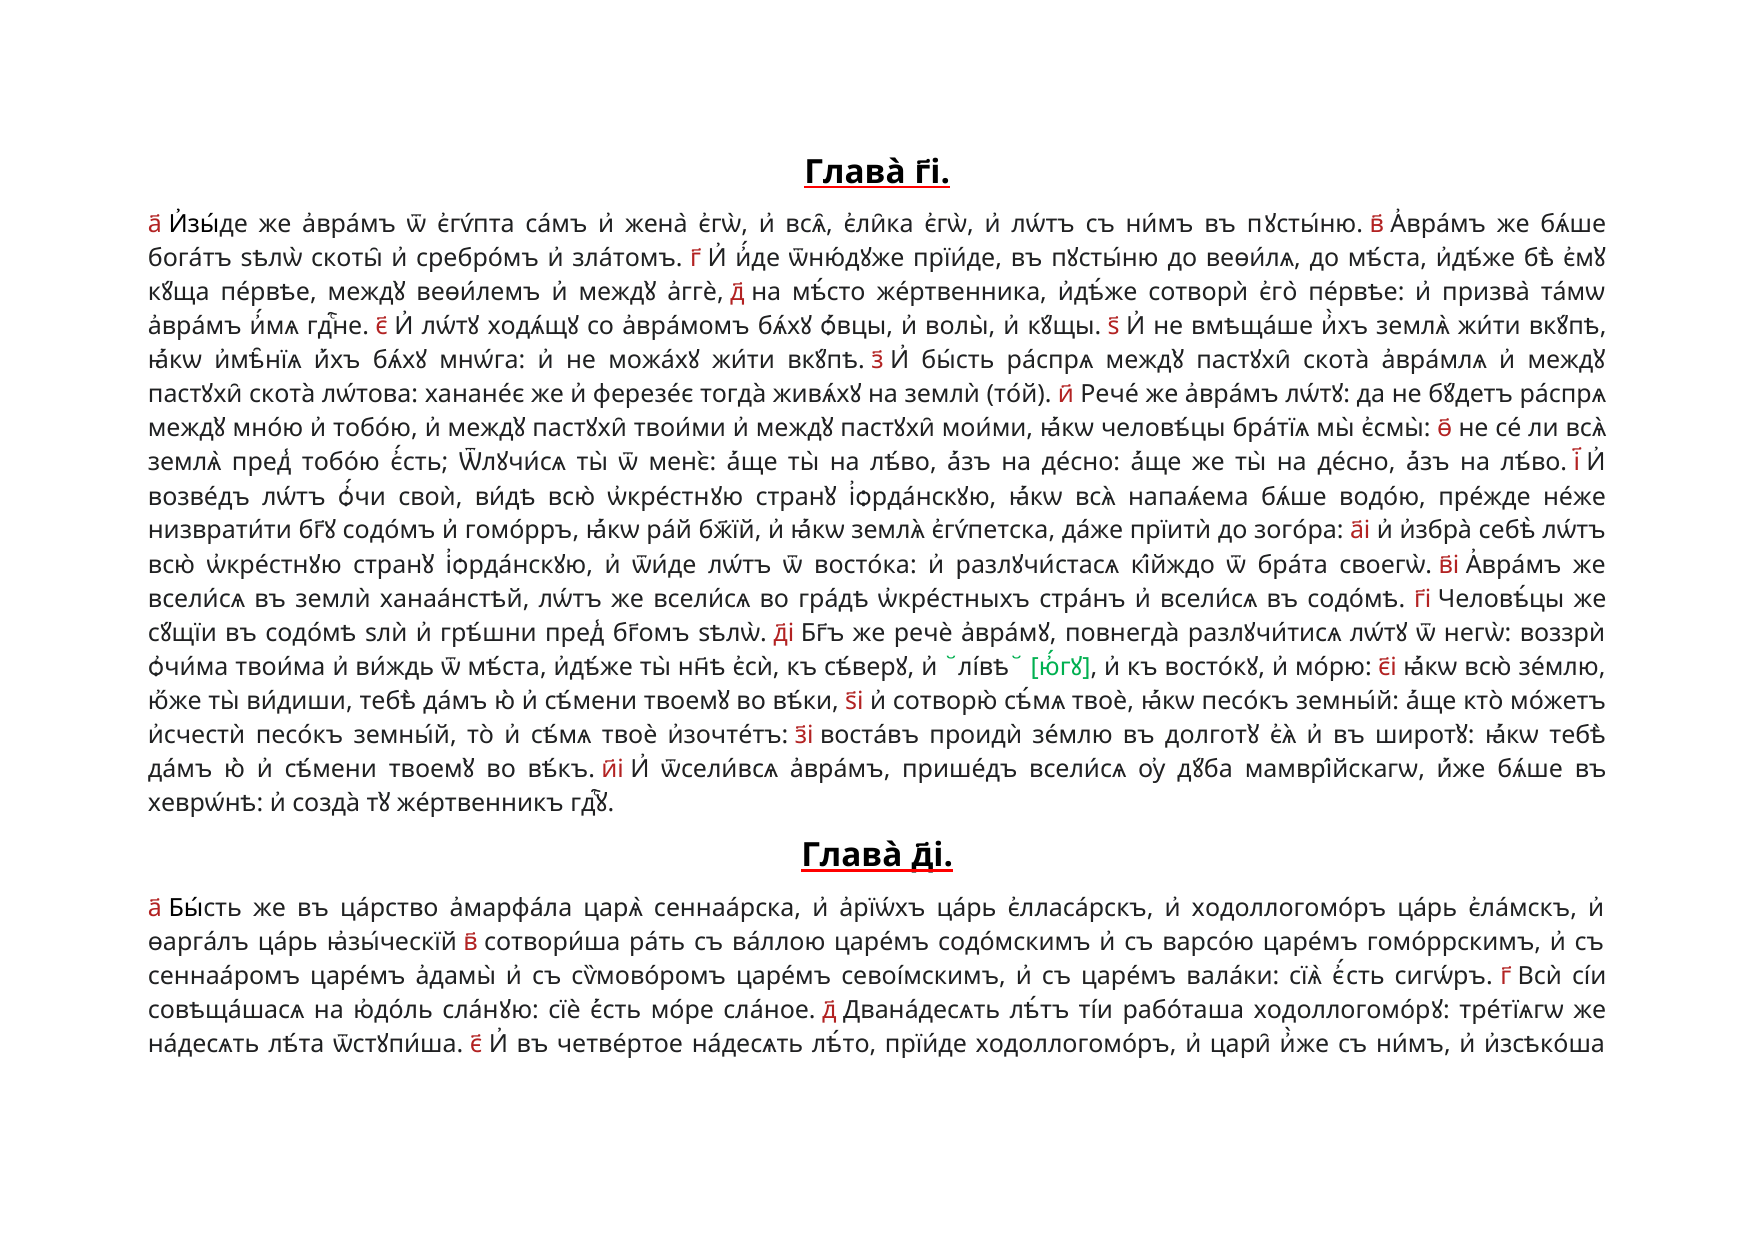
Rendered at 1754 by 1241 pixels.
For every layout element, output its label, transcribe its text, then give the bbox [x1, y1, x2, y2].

text а҃ Бы́сть же въ ца́рство а҆марфа́ла царѧ̀ сеннаа́рска, и҆ а҆рїѡ́хъ ца́рь є҆лласа́рскъ, и҆ ходоллогомо́ръ ца́рь є҆ла́мскъ, и҆ ѳарга́лъ ца́рь ꙗ҆зы́ческїй в҃ сотвори́ша ра́ть съ ва́ллою царе́мъ содо́мскимъ и҆ съ варсо́ю царе́мъ гомо́ррскимъ, и҆ съ сеннаа́ромъ царе́мъ а҆дамы̀ и҆ съ сѷмово́ромъ царе́мъ севоі́мскимъ, и҆ съ царе́мъ вала́ки: сїѧ̀ є҆́сть сигѡ́ръ. г҃ Всѝ сі́и совѣща́шасѧ на ю҆до́ль сла́нꙋю: сїѐ є҆́сть мо́ре сла́ное. д҃ Двана́десѧть лѣ́тъ ті́и рабо́таша ходоллогомо́рꙋ: тре́тїѧгѡ же на́десѧть лѣ́та ѿстꙋпи́ша. є҃ И҆ въ четве́ртое на́десѧть лѣ́то, прїи́де ходоллогомо́ръ, и҆ цари̑ и҆̀же съ ни́мъ, и҆ и҆зсѣко́ша [148, 889, 1606, 1059]
text а҃ И҆зы́де же а҆вра́мъ ѿ є҆гѵ́пта са́мъ и҆ жена̀ є҆гѡ̀, и҆ всѧ̑, є҆ли̑ка є҆гѡ̀, и҆ лѡ́тъ съ ни́мъ въ пꙋсты́ню. в҃ А҆вра́мъ же бѧ́ше бога́тъ ѕѣлѡ̀ скоты̑ и҆ сребро́мъ и҆ зла́томъ. г҃ И҆ и҆́де ѿню́дꙋже прїи́де, въ пꙋсты́ню до веѳи́лѧ, до мѣ́ста, и҆дѣ́же бѣ̀ є҆мꙋ̀ кꙋ́ща пе́рвѣе, междꙋ̀ веѳи́лемъ и҆ междꙋ̀ а҆ггѐ, д҃ на мѣ́сто же́ртвенника, и҆дѣ́же сотворѝ є҆го̀ пе́рвѣе: и҆ призва̀ та́мѡ а҆вра́мъ и҆́мѧ гдⷭ҇не. є҃ И҆ лѡ́тꙋ ходѧ́щꙋ со а҆вра́момъ бѧ́хꙋ ѻ҆́вцы, и҆ волы̀, и҆ кꙋ́щы. ѕ҃ И҆ не вмѣща́ше и҆̀хъ землѧ̀ жи́ти вкꙋ́пѣ, ꙗ҆́кѡ и҆мѣ̑нїѧ и҆́хъ бѧ́хꙋ мнѡ́га: и҆ не можа́хꙋ жи́ти вкꙋ́пѣ. з҃ И҆ бы́сть ра́спрѧ междꙋ̀ пастꙋхи̑ скота̀ а҆вра́млѧ и҆ междꙋ̀ пастꙋхи̑ скота̀ лѡ́това: ханане́є же и҆ ферезе́є тогда̀ живѧ́хꙋ на землѝ (то́й). и҃ Рече́ же а҆вра́мъ лѡ́тꙋ: да не бꙋ́детъ ра́спрѧ междꙋ̀ мно́ю и҆ тобо́ю, и҆ междꙋ̀ пастꙋхи̑ твои́ми и҆ междꙋ̀ пастꙋхи̑ мои́ми, ꙗ҆́кѡ человѣ́цы бра́тїѧ мы̀ є҆смы̀: ѳ҃ не се́ ли всѧ̀ землѧ̀ пред̾ тобо́ю є҆́сть; Ѿлꙋчи́сѧ ты̀ ѿ менє̀: а҆́ще ты̀ на лѣ́во, а҆́зъ на де́сно: а҆́ще же ты̀ на де́сно, а҆́зъ на лѣ́во. і҃ И҆ возве́дъ лѡ́тъ ѻ҆́чи своѝ, ви́дѣ всю̀ ѡ҆кре́стнꙋю странꙋ̀ і҆ѻрда́нскꙋю, ꙗ҆́кѡ всѧ̀ напаѧ́ема бѧ́ше водо́ю, пре́жде не́же низврати́ти бг҃ꙋ содо́мъ и҆ гомо́рръ, ꙗ҆́кѡ ра́й бж҃їй, и҆ ꙗ҆́кѡ землѧ̀ є҆гѵ́петска, да́же прїитѝ до зого́ра: а҃і и҆ и҆збра̀ себѣ̀ лѡ́тъ всю̀ ѡ҆кре́стнꙋю странꙋ̀ і҆ѻрда́нскꙋю, и҆ ѿи́де лѡ́тъ ѿ восто́ка: и҆ разлꙋчи́стасѧ кі́йждо ѿ бра́та своегѡ̀. в҃і А҆вра́мъ же всели́сѧ въ землѝ ханаа́нстѣй, лѡ́тъ же всели́сѧ во гра́дѣ ѡ҆кре́стныхъ стра́нъ и҆ всели́сѧ въ содо́мѣ. г҃і Человѣ́цы же сꙋ́щїи въ содо́мѣ ѕлѝ и҆ грѣ́шни пред̾ бг҃омъ ѕѣлѡ̀. д҃і Бг҃ъ же речѐ а҆вра́мꙋ, повнегда̀ разлꙋчи́тисѧ лѡ́тꙋ ѿ негѡ̀: воззрѝ ѻ҆чи́ма твои́ма и҆ ви́ждь ѿ мѣ́ста, и҆дѣ́же ты̀ нн҃ѣ є҆сѝ, къ сѣ́верꙋ, и҆ ꙾лі́вѣ꙾ [ю҆́гꙋ], и҆ къ восто́кꙋ, и҆ мо́рю: є҃і ꙗ҆́кѡ всю̀ зе́млю, ю҆́же ты̀ ви́диши, тебѣ̀ да́мъ ю҆̀ и҆ сѣ́мени твоемꙋ̀ во вѣ́ки, ѕ҃і и҆ сотворю̀ сѣ́мѧ твоѐ, ꙗ҆́кѡ песо́къ земны́й: а҆́ще кто̀ мо́жетъ и҆счестѝ песо́къ земны́й, то̀ и҆ сѣ́мѧ твоѐ и҆зочте́тъ: з҃і воста́въ проидѝ зе́млю въ долготꙋ̀ є҆ѧ̀ и҆ въ широтꙋ̀: ꙗ҆́кѡ тебѣ̀ да́мъ ю҆̀ и҆ сѣ́мени твоемꙋ̀ во вѣ́къ. и҃і И҆ ѿсели́всѧ а҆вра́мъ, прише́дъ всели́сѧ ѹ҆ дꙋ́ба мамврі́йскагѡ, и҆́же бѧ́ше въ хеврѡ́нѣ: и҆ созда̀ тꙋ̀ же́ртвенникъ гдⷭ҇ꙋ. [148, 206, 1606, 819]
text Глава̀ г҃і. [148, 148, 1606, 193]
text Глава̀ д҃і. [148, 831, 1606, 877]
